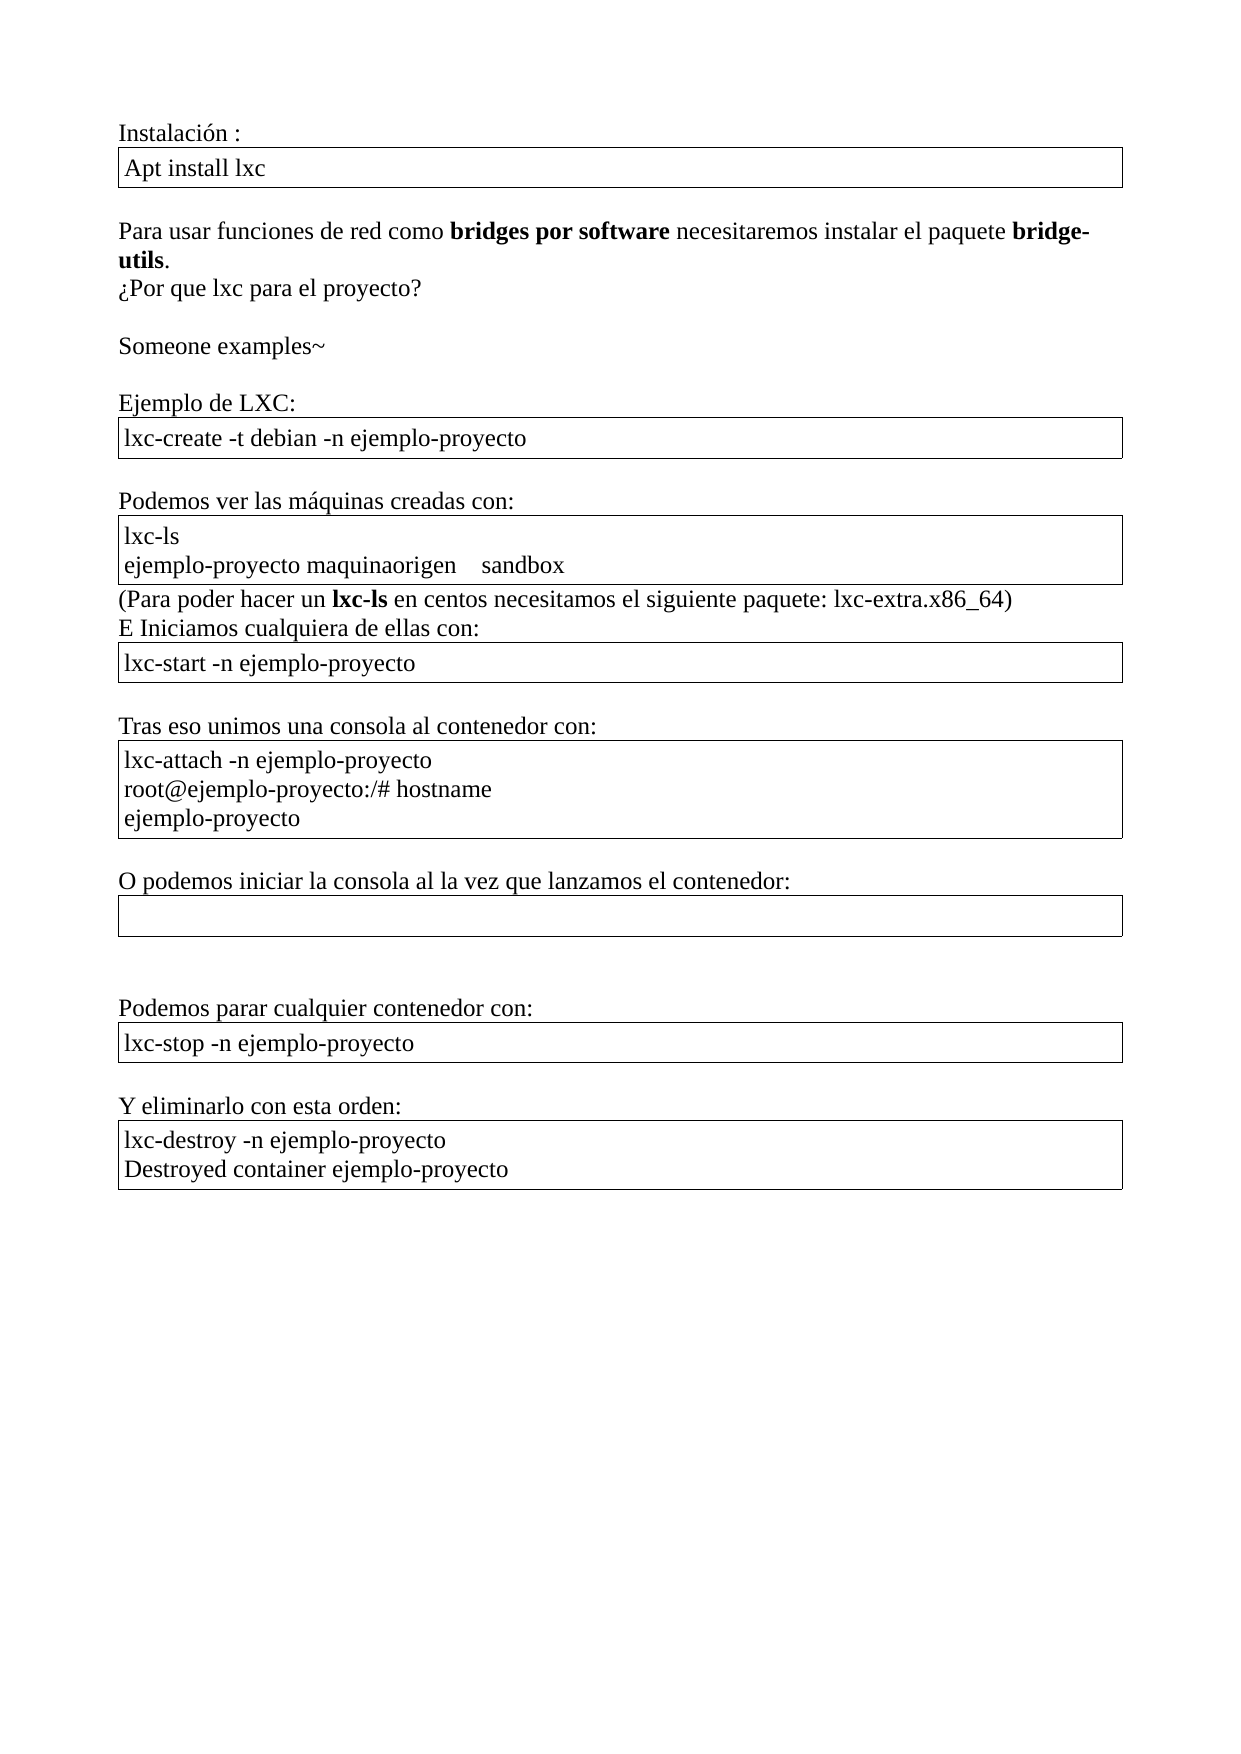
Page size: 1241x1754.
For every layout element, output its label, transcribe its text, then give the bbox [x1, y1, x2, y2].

table_header lxc-ls ejemplo-proyecto maquinaorigen sandbox [119, 516, 1122, 584]
text E Iniciamos cualquiera de ellas con: [118, 613, 1122, 642]
text ¿Por que lxc para el proyecto? [118, 273, 1122, 302]
table_header lxc-stop -n ejemplo-proyecto [119, 1023, 1122, 1062]
table_header lxc-attach -n ejemplo-proyecto root@ejemplo-proyecto:/# hostname ejemplo-proyecto [119, 741, 1122, 838]
text Tras eso unimos una consola al contenedor con: [118, 711, 1122, 740]
text Para usar funciones de red como bridges por software necesitaremos instalar el paquete bridge-utils. [118, 216, 1122, 273]
text Ejemplo de LXC: [118, 388, 1122, 417]
table_header lxc-create -t debian -n ejemplo-proyecto [119, 418, 1122, 458]
text Y eliminarlo con esta orden: [118, 1091, 1122, 1120]
text (Para poder hacer un lxc-ls en centos necesitamos el siguiente paquete: lxc-extra.x86_64) [118, 585, 1122, 613]
table_header lxc-destroy -n ejemplo-proyecto Destroyed container ejemplo-proyecto [119, 1121, 1122, 1189]
table_header [119, 896, 1122, 936]
table_header Apt install lxc [119, 148, 1122, 187]
table_header lxc-start -n ejemplo-proyecto [119, 643, 1122, 682]
text Instalación : [118, 118, 1122, 147]
text O podemos iniciar la consola al la vez que lanzamos el contenedor: [118, 866, 1122, 895]
text Podemos parar cualquier contenedor con: [118, 993, 1122, 1022]
text Someone examples~ [118, 331, 1122, 360]
text Podemos ver las máquinas creadas con: [118, 486, 1122, 515]
